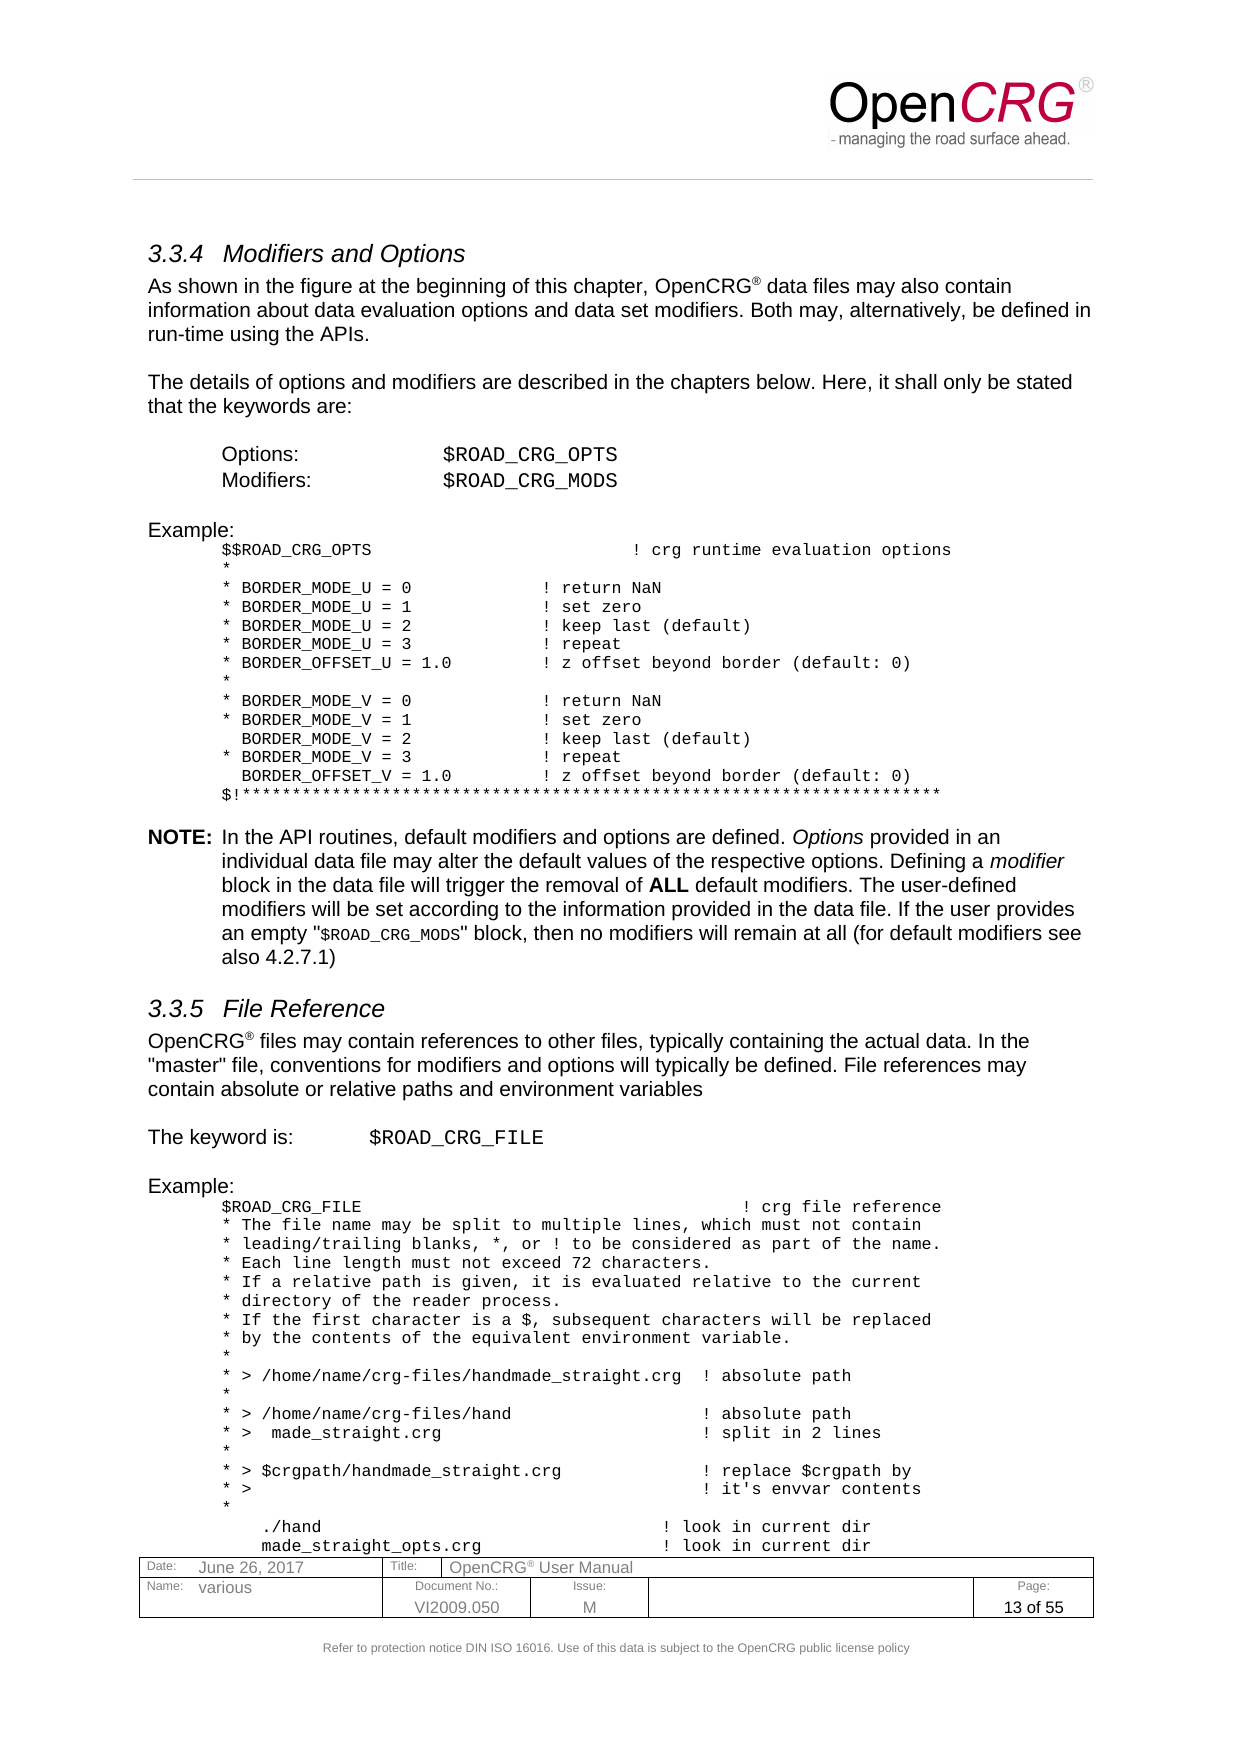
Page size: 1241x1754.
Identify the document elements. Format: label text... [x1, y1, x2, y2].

text * by the contents of the equivalent environment variable. [221, 1330, 1093, 1349]
text * directory of the reader process. [221, 1292, 1093, 1311]
text Options: $ROAD_CRG_OPTS [148, 442, 1093, 468]
text * The file name may be split to multiple lines, which must not contain [221, 1217, 1093, 1236]
text BORDER_OFFSET_V = 1.0 ! z offset beyond border (default: 0) [221, 768, 1093, 787]
text $!********************************************************************** [221, 787, 1093, 806]
text Example: [148, 518, 1093, 542]
text * BORDER_MODE_V = 1 ! set zero [221, 711, 1093, 730]
subtitle Modifiers and Options [148, 239, 1093, 268]
text made_straight_opts.crg ! look in current dir [221, 1537, 1093, 1556]
text * > $crgpath/handmade_straight.crg ! replace $crgpath by [221, 1462, 1093, 1481]
text * If a relative path is given, it is evaluated relative to the current [221, 1273, 1093, 1292]
text * Each line length must not exceed 72 characters. [221, 1255, 1093, 1273]
text * > ! it's envvar contents [221, 1481, 1093, 1500]
text The keyword is: $ROAD_CRG_FILE [148, 1125, 1093, 1151]
text $ROAD_CRG_FILE ! crg file reference [221, 1198, 1093, 1217]
text * leading/trailing blanks, *, or ! to be considered as part of the name. [221, 1236, 1093, 1255]
text ./hand ! look in current dir [221, 1519, 1093, 1537]
text $$ROAD_CRG_OPTS ! crg runtime evaluation options [221, 542, 1093, 561]
text * > /home/name/crg-files/handmade_straight.crg ! absolute path [221, 1368, 1093, 1387]
text * [221, 1387, 1093, 1406]
text * [221, 674, 1093, 692]
text * [221, 1500, 1093, 1519]
text NOTE: In the API routines, default modifiers and options are defined. Options provided in an individual data file may alter the default values of the respective options. Defining a modifier block in the data file will trigger the removal of ALL default modifiers. The user-defined modifiers will be set according to the information provided in the data file. If the user provides an empty "$ROAD_CRG_MODS" block, then no modifiers will remain at all (for default modifiers see also 4.2.7.1) [148, 824, 1093, 969]
text As shown in the figure at the beginning of this chapter, OpenCRG® data files may also contain information about data evaluation options and data set modifiers. Both may, alternatively, be defined in run-time using the APIs. [148, 274, 1093, 346]
picture [828, 73, 1096, 150]
text * BORDER_MODE_U = 1 ! set zero [221, 598, 1093, 617]
text * > made_straight.crg ! split in 2 lines [221, 1424, 1093, 1443]
text * BORDER_MODE_U = 3 ! repeat [221, 636, 1093, 655]
subtitle File Reference [148, 994, 1093, 1023]
text Modifiers: $ROAD_CRG_MODS [148, 468, 1093, 494]
text * > /home/name/crg-files/hand ! absolute path [221, 1406, 1093, 1424]
text * BORDER_OFFSET_U = 1.0 ! z offset beyond border (default: 0) [221, 655, 1093, 674]
text * [221, 561, 1093, 579]
text * BORDER_MODE_V = 0 ! return NaN [221, 692, 1093, 711]
text * [221, 1349, 1093, 1368]
text * BORDER_MODE_V = 3 ! repeat [221, 749, 1093, 768]
text BORDER_MODE_V = 2 ! keep last (default) [221, 730, 1093, 749]
text * BORDER_MODE_U = 2 ! keep last (default) [221, 617, 1093, 636]
text The details of options and modifiers are described in the chapters below. Here, it shall only be stated that the keywords are: [148, 370, 1093, 418]
text * [221, 1443, 1093, 1462]
text * BORDER_MODE_U = 0 ! return NaN [221, 579, 1093, 598]
text * If the first character is a $, subsequent characters will be replaced [221, 1311, 1093, 1330]
text OpenCRG® files may contain references to other files, typically containing the actual data. In the "master" file, conventions for modifiers and options will typically be defined. File references may contain absolute or relative paths and environment variables [148, 1029, 1093, 1101]
text Example: [148, 1174, 1093, 1198]
